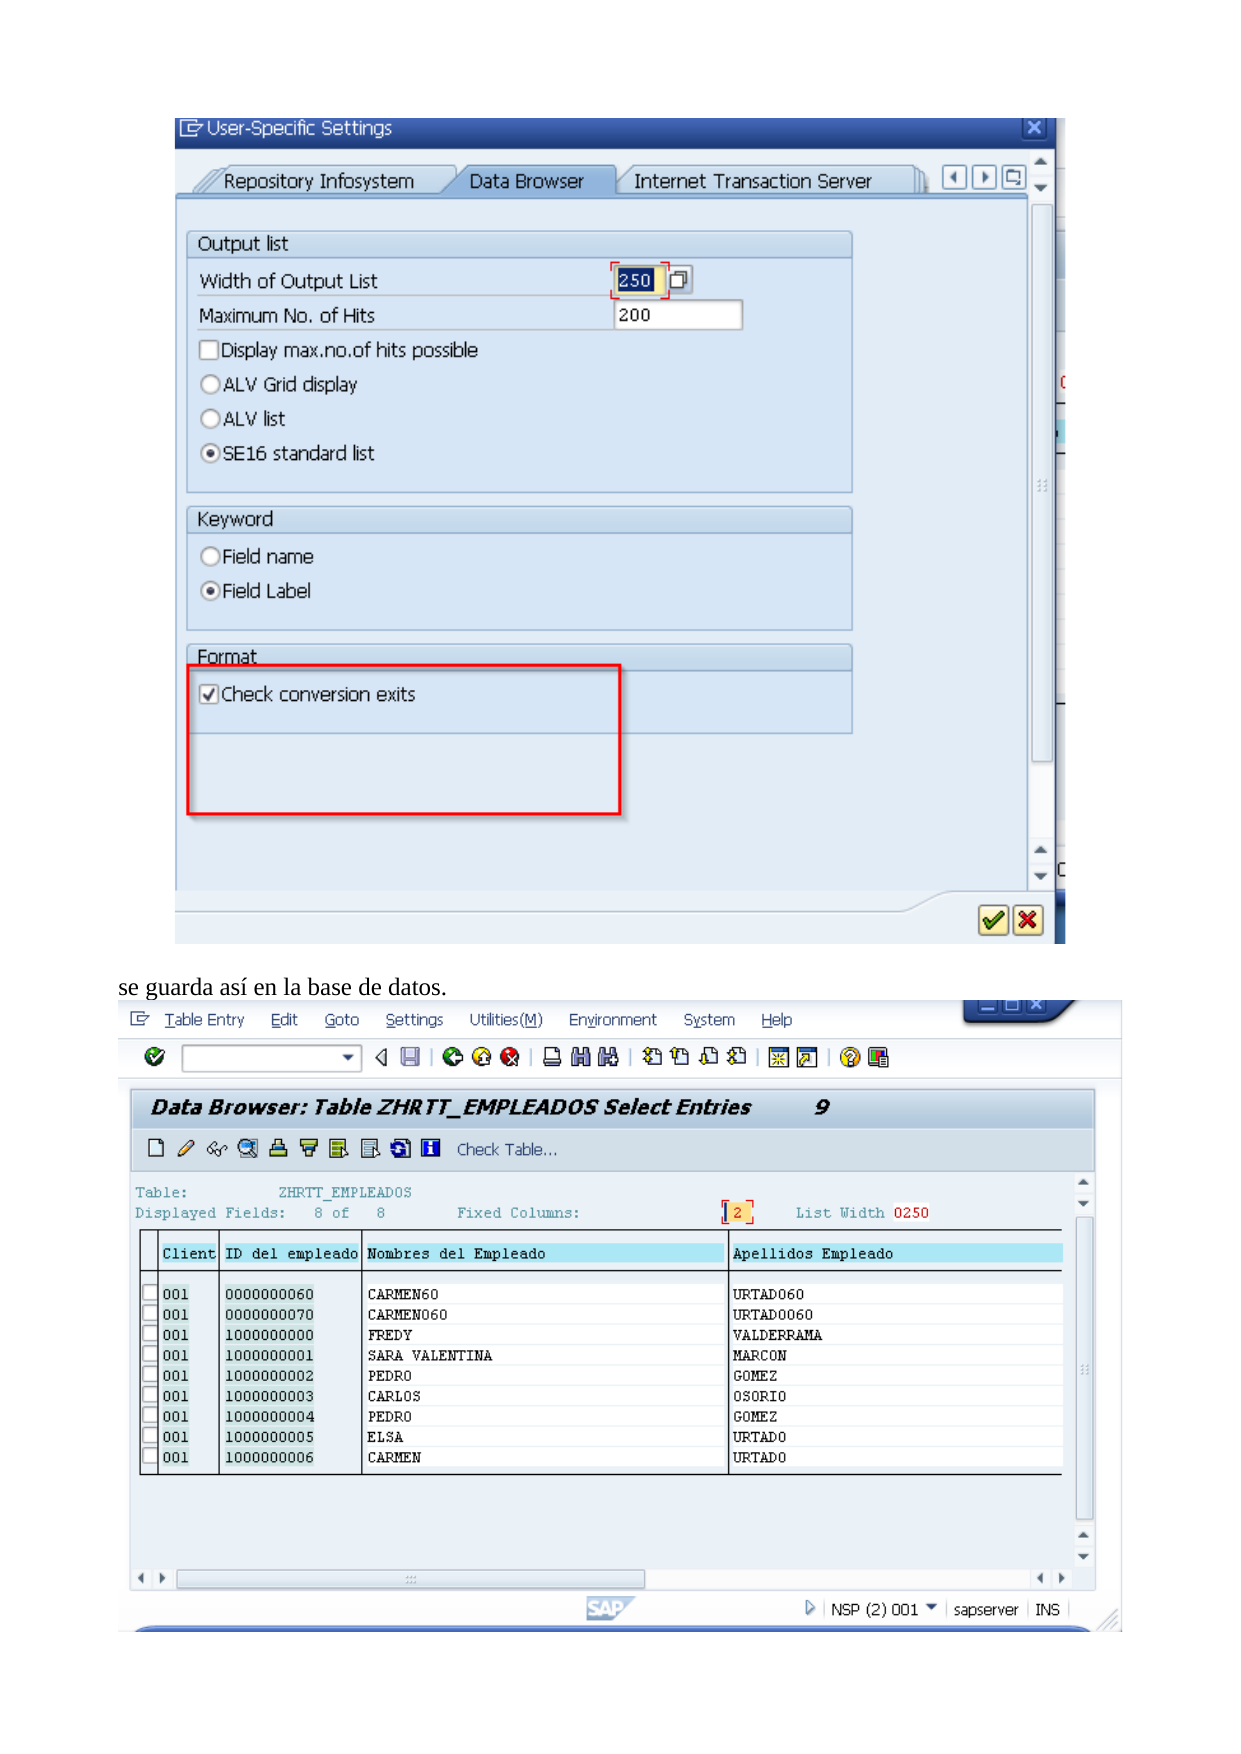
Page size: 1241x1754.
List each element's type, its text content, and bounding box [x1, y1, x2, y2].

picture [118, 1000, 1123, 1632]
picture [174, 118, 1066, 944]
text se guarda así en la base de datos. [118, 972, 1122, 1000]
